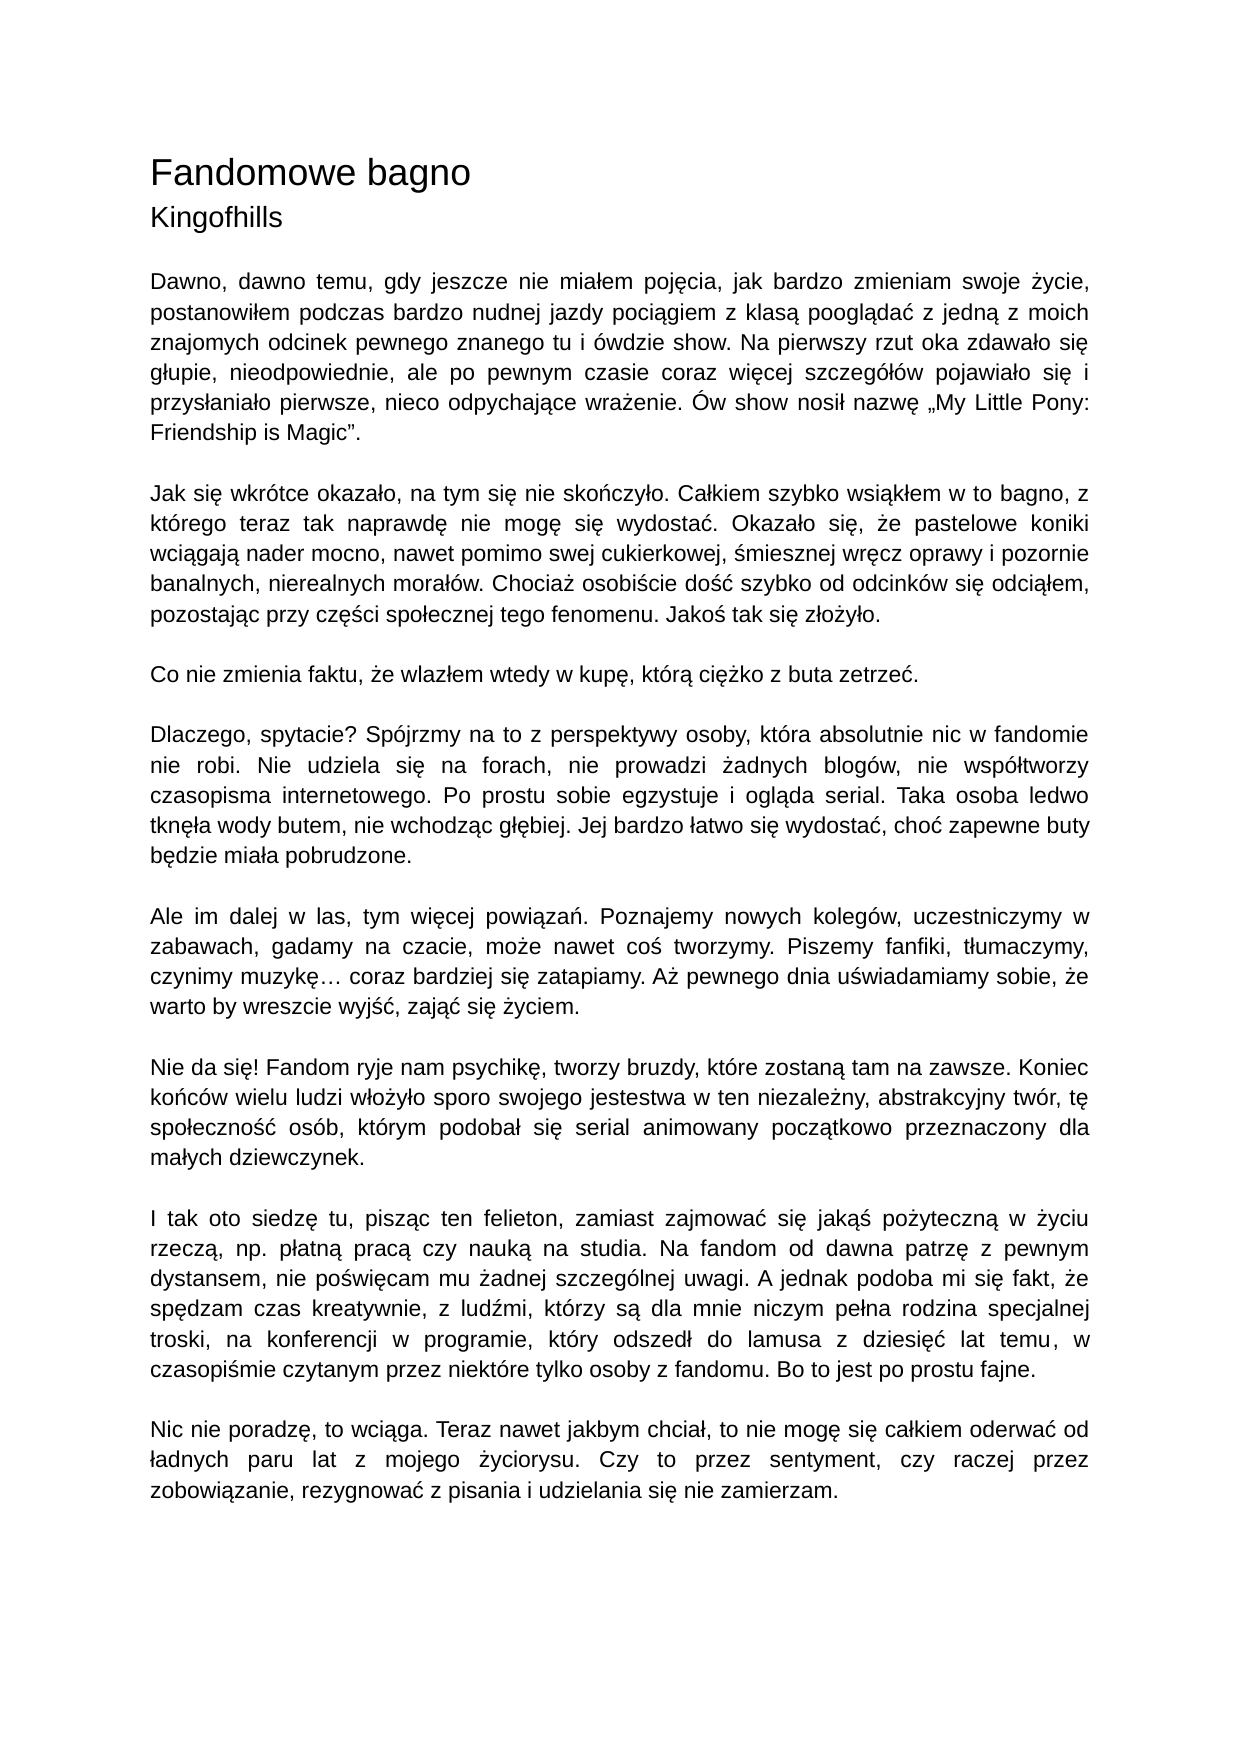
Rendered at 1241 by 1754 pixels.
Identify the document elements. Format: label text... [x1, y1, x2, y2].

text Ale im dalej w las, tym więcej powiązań. Poznajemy nowych kolegów, uczestniczymy w zabawach, gadamy na czacie, może nawet coś tworzymy. Piszemy fanfiki, tłumaczymy, czynimy muzykę… coraz bardziej się zatapiamy. Aż pewnego dnia uświadamiamy sobie, że warto by wreszcie wyjść, zająć się życiem. [150, 903, 1090, 1020]
text Co nie zmienia faktu, że wlazłem wtedy w kupę, którą ciężko z buta zetrzeć. [150, 661, 1090, 687]
text Dawno, dawno temu, gdy jeszcze nie miałem pojęcia, jak bardzo zmieniam swoje życie, postanowiłem podczas bardzo nudnej jazdy pociągiem z klasą pooglądać z jedną z moich znajomych odcinek pewnego znanego tu i ówdzie show. Na pierwszy rzut oka zdawało się głupie, nieodpowiednie, ale po pewnym czasie coraz więcej szczegółów pojawiało się i przysłaniało pierwsze, nieco odpychające wrażenie. Ów show nosił nazwę „My Little Pony: Friendship is Magic”. [150, 268, 1090, 446]
text Kingofhills [150, 199, 1090, 233]
text Jak się wkrótce okazało, na tym się nie skończyło. Całkiem szybko wsiąkłem w to bagno, z którego teraz tak naprawdę nie mogę się wydostać. Okazało się, że pastelowe koniki wciągają nader mocno, nawet pomimo swej cukierkowej, śmiesznej wręcz oprawy i pozornie banalnych, nierealnych morałów. Chociaż osobiście dość szybko od odcinków się odciąłem, pozostając przy części społecznej tego fenomenu. Jakoś tak się złożyło. [150, 480, 1090, 627]
text Nie da się! Fandom ryje nam psychikę, tworzy bruzdy, które zostaną tam na zawsze. Koniec końców wielu ludzi włożyło sporo swojego jestestwa w ten niezależny, abstrakcyjny twór, tę społeczność osób, którym podobał się serial animowany początkowo przeznaczony dla małych dziewczynek. [150, 1054, 1090, 1171]
text Dlaczego, spytacie? Spójrzmy na to z perspektywy osoby, która absolutnie nic w fandomie nie robi. Nie udziela się na forach, nie prowadzi żadnych blogów, nie współtworzy czasopisma internetowego. Po prostu sobie egzystuje i ogląda serial. Taka osoba ledwo tknęła wody butem, nie wchodząc głębiej. Jej bardzo łatwo się wydostać, choć zapewne buty będzie miała pobrudzone. [150, 721, 1090, 869]
text I tak oto siedzę tu, pisząc ten felieton, zamiast zajmować się jakąś pożyteczną w życiu rzeczą, np. płatną pracą czy nauką na studia. Na fandom od dawna patrzę z pewnym dystansem, nie poświęcam mu żadnej szczególnej uwagi. A jednak podoba mi się fakt, że spędzam czas kreatywnie, z ludźmi, którzy są dla mnie niczym pełna rodzina specjalnej troski, na konferencji w programie, który odszedł do lamusa z dziesięć lat temu, w czasopiśmie czytanym przez niektóre tylko osoby z fandomu. Bo to jest po prostu fajne. [150, 1205, 1090, 1382]
text Fandomowe bagno [150, 150, 1090, 193]
text Nic nie poradzę, to wciąga. Teraz nawet jakbym chciał, to nie mogę się całkiem oderwać od ładnych paru lat z mojego życiorysu. Czy to przez sentyment, czy raczej przez zobowiązanie, rezygnować z pisania i udzielania się nie zamierzam. [150, 1416, 1090, 1503]
